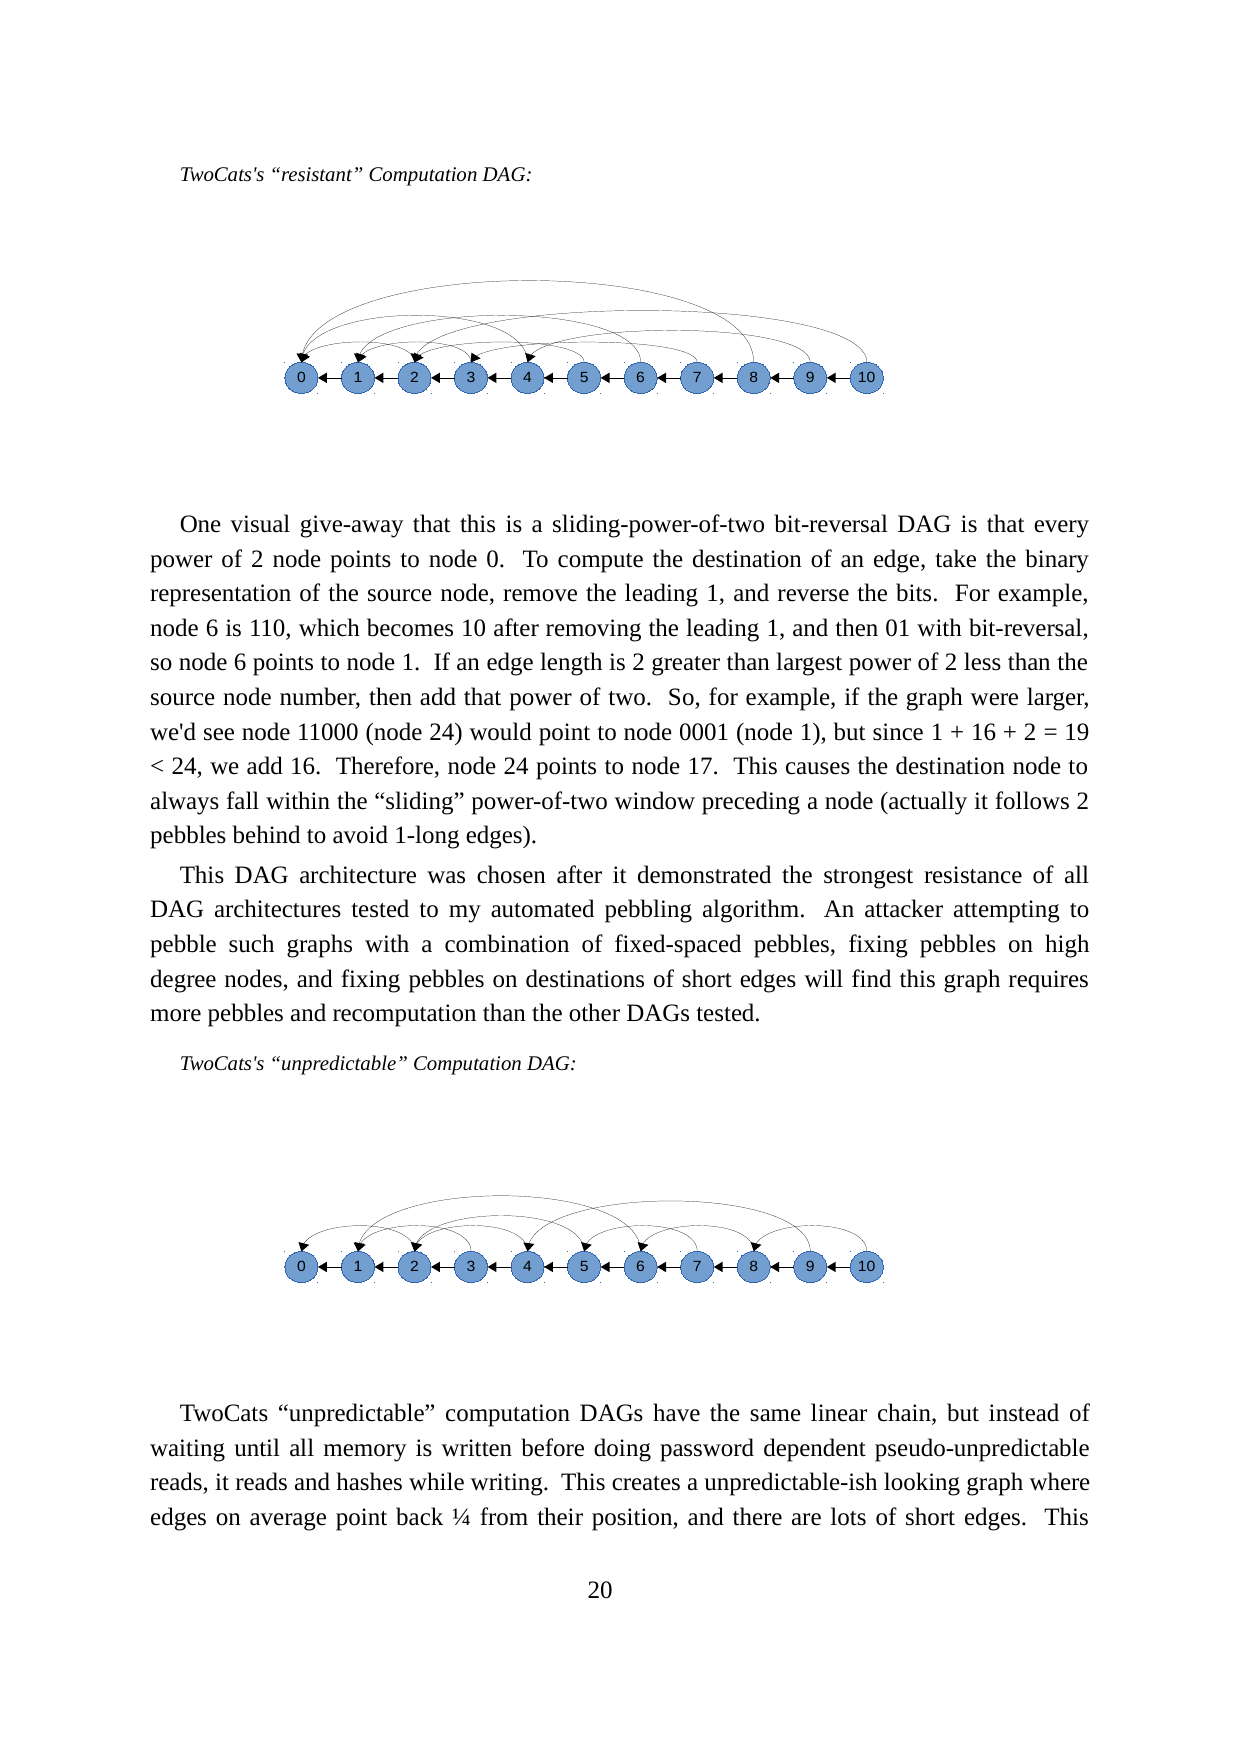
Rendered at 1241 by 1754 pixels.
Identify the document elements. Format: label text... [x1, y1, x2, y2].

text TwoCats's “resistant” Computation DAG: [179, 162, 1007, 186]
text One visual give-away that this is a sliding-power-of-two bit-reversal DAG is that every power of 2 node points to node 0. To compute the destination of an edge, take the binary representation of the source node, remove the leading 1, and reverse the bits. For example, node 6 is 110, which becomes 10 after removing the leading 1, and then 01 with bit-reversal, so node 6 points to node 1. If an edge length is 2 greater than largest power of 2 less than the source node number, then add that power of two. So, for example, if the graph were larger, we'd see node 11000 (node 24) would point to node 0001 (node 1), but since 1 + 16 + 2 = 19 < 24, we add 16. Therefore, node 24 points to node 17. This causes the destination node to always fall within the “sliding” power-of-two window preceding a node (actually it follows 2 pebbles behind to avoid 1-long edges). [150, 510, 1091, 849]
text TwoCats's “unpredictable” Computation DAG: [179, 1052, 1007, 1074]
text TwoCats “unpredictable” computation DAGs have the same linear chain, but instead of waiting until all memory is written before doing password dependent pseudo-unpredictable reads, it reads and hashes while writing. This creates a unpredictable-ish looking graph where edges on average point back ¼ from their position, and there are lots of short edges. This [150, 1399, 1091, 1531]
text This DAG architecture was chosen after it demonstrated the strongest resistance of all DAG architectures tested to my automated pebbling algorithm. An attacker attempting to pebble such graphs with a combination of fixed-spaced pebbles, fixing pebbles on high degree nodes, and fixing pebbles on destinations of short edges will find this graph requires more pebbles and recomputation than the other DAGs tested. [150, 861, 1091, 1027]
